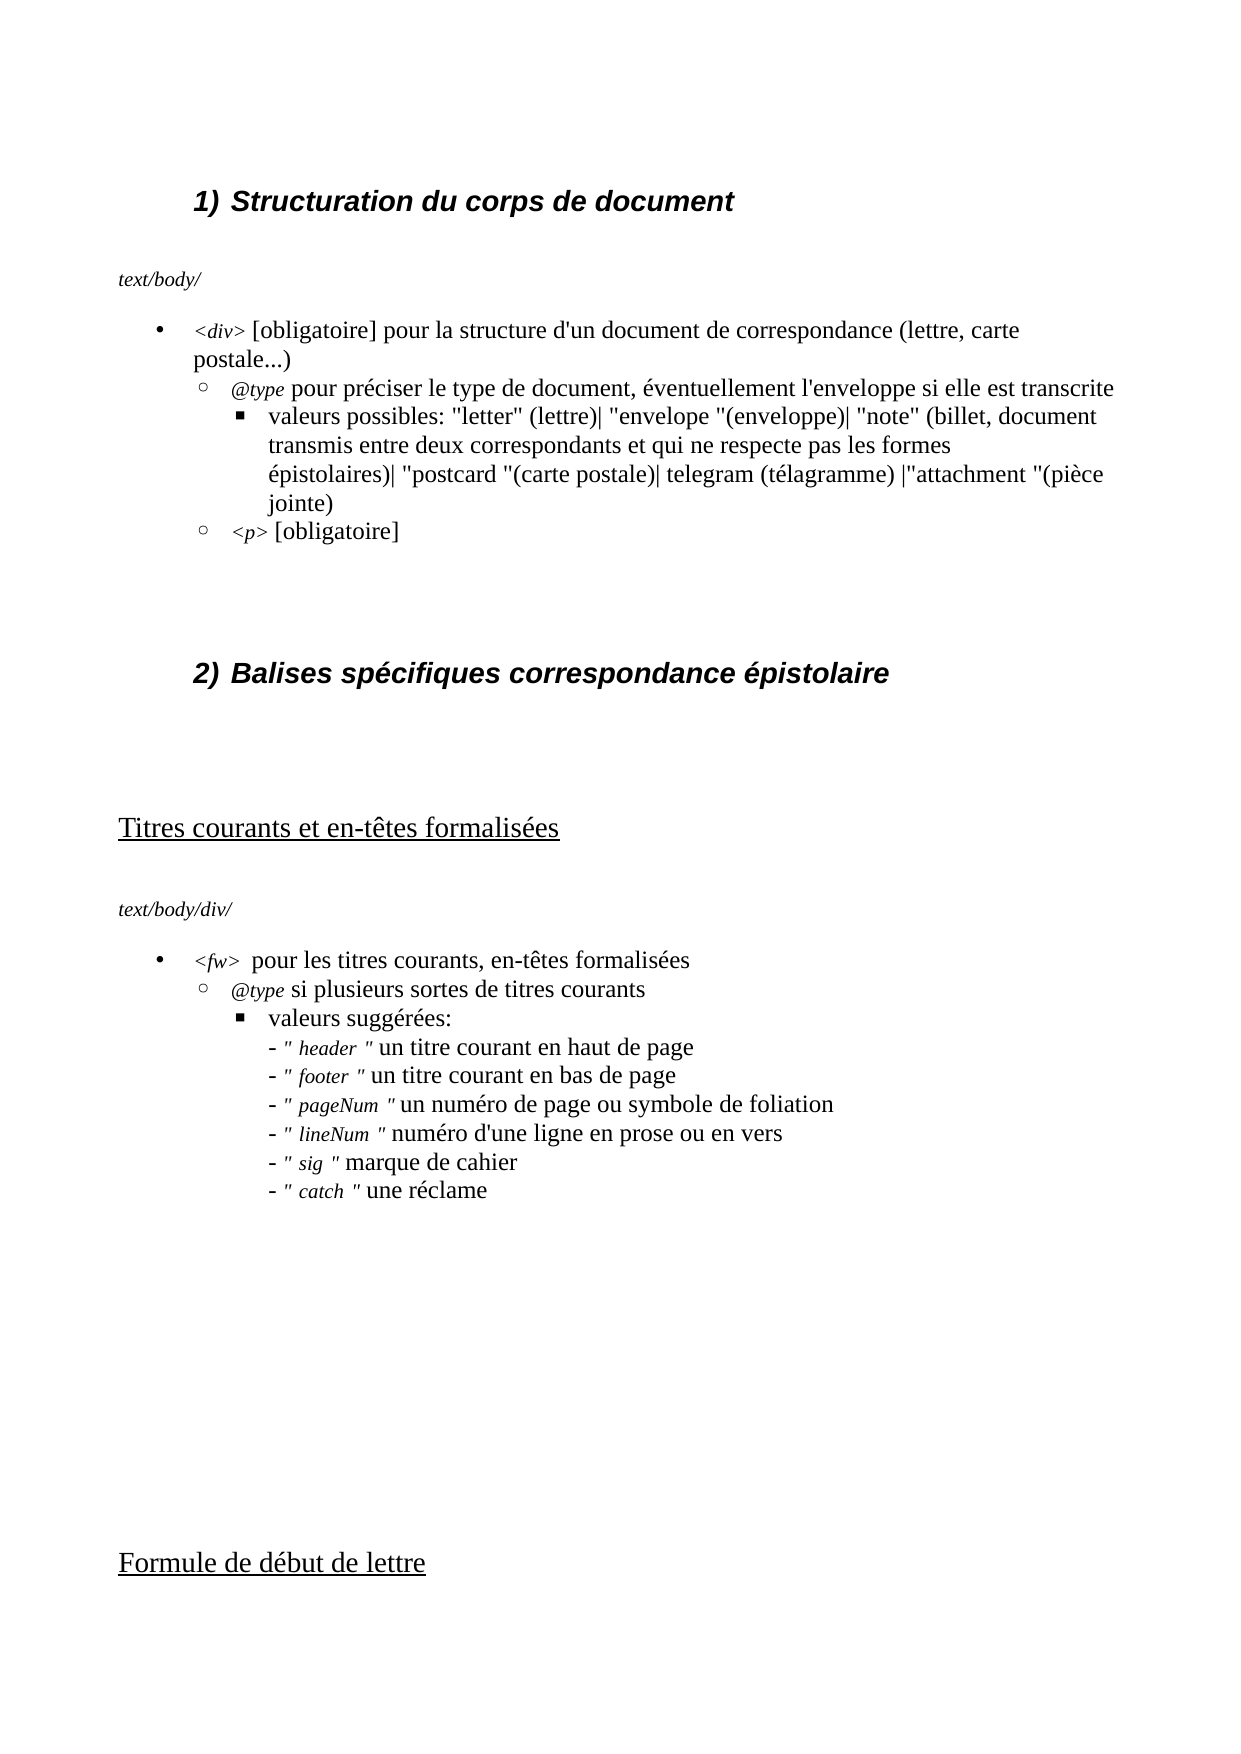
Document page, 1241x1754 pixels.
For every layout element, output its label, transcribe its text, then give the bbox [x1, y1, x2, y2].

list - " header " un titre courant en haut de page [231, 1032, 1122, 1060]
list - " lineNum " numéro d'une ligne en prose ou en vers [231, 1118, 1122, 1147]
subtitle Structuration du corps de document [193, 184, 1122, 218]
list valeurs possibles: "letter" (lettre)| "envelope "(enveloppe)| "note" (billet, document transmis entre deux correspondants et qui ne respecte pas les formes épistolaires)| "postcard "(carte postale)| telegram (télagramme) |"attachment "(pièce jointe) [231, 401, 1122, 516]
list - " footer " un titre courant en bas de page [231, 1060, 1122, 1089]
list @type pour préciser le type de document, éventuellement l'enveloppe si elle est transcrite [193, 373, 1122, 401]
list valeurs suggérées: [231, 1003, 1122, 1032]
subtitle Formule de début de lettre [118, 1545, 1122, 1579]
list - " catch " une réclame [231, 1175, 1122, 1204]
subtitle Titres courants et en-têtes formalisées [118, 810, 1122, 843]
list - " sig " marque de cahier [231, 1147, 1122, 1175]
list <fw> pour les titres courants, en-têtes formalisées [156, 945, 1122, 974]
text text/body/ [118, 267, 1122, 291]
list <p> [obligatoire] [193, 516, 1122, 545]
list - " pageNum " un numéro de page ou symbole de foliation [231, 1089, 1122, 1118]
text text/body/div/ [118, 897, 1122, 921]
list @type si plusieurs sortes de titres courants [193, 974, 1122, 1003]
list <div> [obligatoire] pour la structure d'un document de correspondance (lettre, carte postale...) [156, 315, 1122, 373]
subtitle Balises spécifiques correspondance épistolaire [193, 656, 1122, 690]
